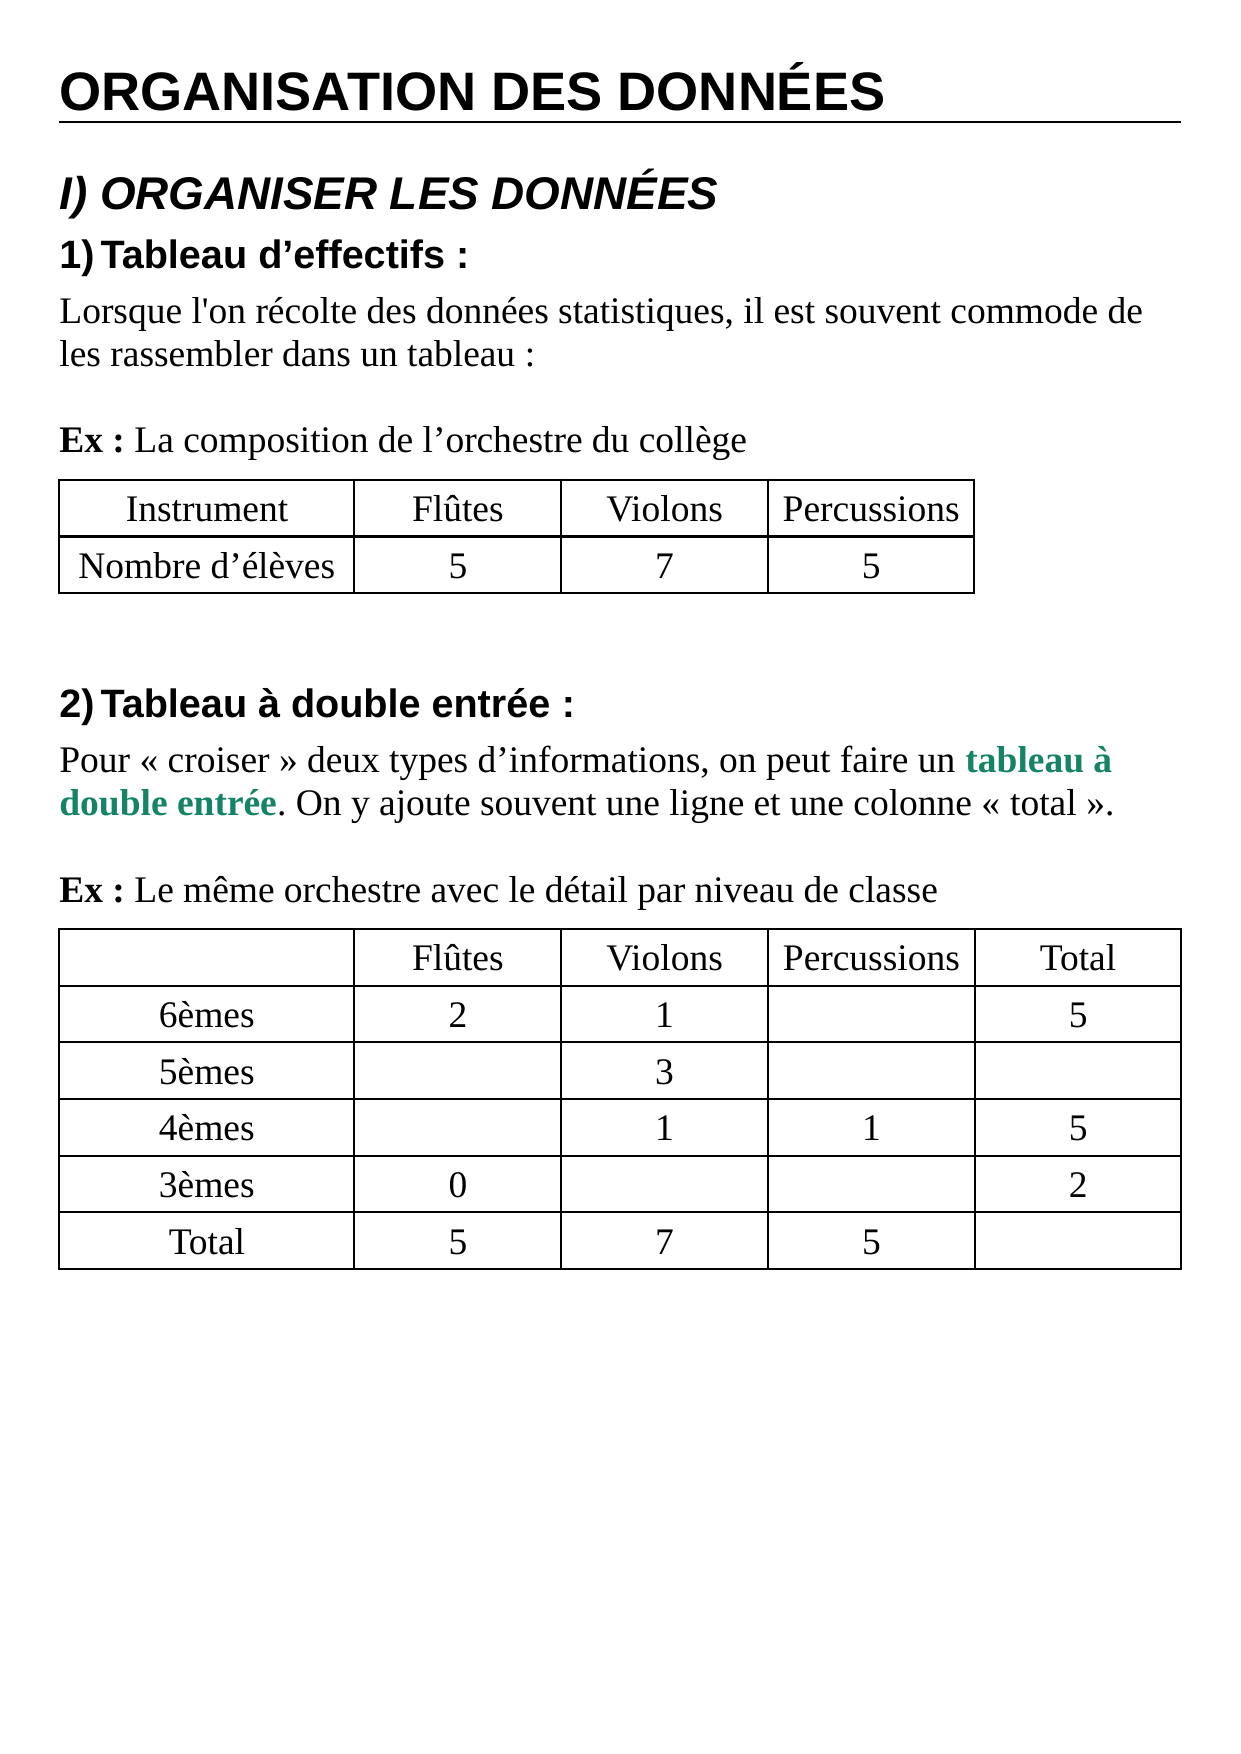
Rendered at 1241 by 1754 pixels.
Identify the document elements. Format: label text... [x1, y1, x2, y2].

table_cell Total [60, 1213, 353, 1268]
table_header [60, 930, 353, 984]
table_cell [769, 987, 974, 1041]
text Ex : Le même orchestre avec le détail par niveau de classe [59, 867, 1181, 910]
table_cell 5 [355, 1213, 560, 1268]
table_cell 2 [355, 987, 560, 1041]
table_cell 2 [976, 1157, 1180, 1211]
table_cell 7 [562, 1213, 767, 1268]
table_cell 5 [976, 987, 1180, 1041]
table_cell Nombre d’élèves [60, 538, 353, 592]
table_header Flûtes [355, 930, 560, 984]
table_cell 5 [355, 538, 560, 592]
list Organiser Les données [59, 167, 1181, 219]
table_cell [976, 1213, 1180, 1268]
table_cell 5 [769, 1213, 974, 1268]
table_cell [562, 1157, 767, 1211]
table_cell [355, 1100, 560, 1154]
table_header Flûtes [355, 481, 560, 535]
list Tableau d’effectifs : [59, 231, 1181, 277]
table_cell 3èmes [60, 1157, 353, 1211]
table_cell 5 [976, 1100, 1180, 1154]
table_cell 1 [562, 1100, 767, 1154]
table_cell 5 [769, 538, 973, 592]
table_header Violons [562, 930, 767, 984]
text Organisation des données [59, 59, 1181, 121]
list Tableau à double entrée : [59, 680, 1181, 726]
table_header Percussions [769, 481, 973, 535]
table_cell 6èmes [60, 987, 353, 1041]
table_cell 0 [355, 1157, 560, 1211]
table_header Violons [562, 481, 767, 535]
table_cell [769, 1157, 974, 1211]
text Lorsque l'on récolte des données statistiques, il est souvent commode de les rassembler dans un tableau : [59, 288, 1181, 375]
table_cell 3 [562, 1043, 767, 1098]
table_header Total [976, 930, 1180, 984]
table_header Instrument [60, 481, 353, 535]
table_cell 1 [769, 1100, 974, 1154]
table_cell 4èmes [60, 1100, 353, 1154]
table_cell [355, 1043, 560, 1098]
table_cell [769, 1043, 974, 1098]
table_cell 5èmes [60, 1043, 353, 1098]
table_cell 1 [562, 987, 767, 1041]
table_header Percussions [769, 930, 974, 984]
text Pour « croiser » deux types d’informations, on peut faire un tableau à double entrée. On y ajoute souvent une ligne et une colonne « total ». [59, 738, 1181, 824]
table_cell [976, 1043, 1180, 1098]
table_cell 7 [562, 538, 767, 592]
text Ex : La composition de l’orchestre du collège [59, 418, 1181, 461]
